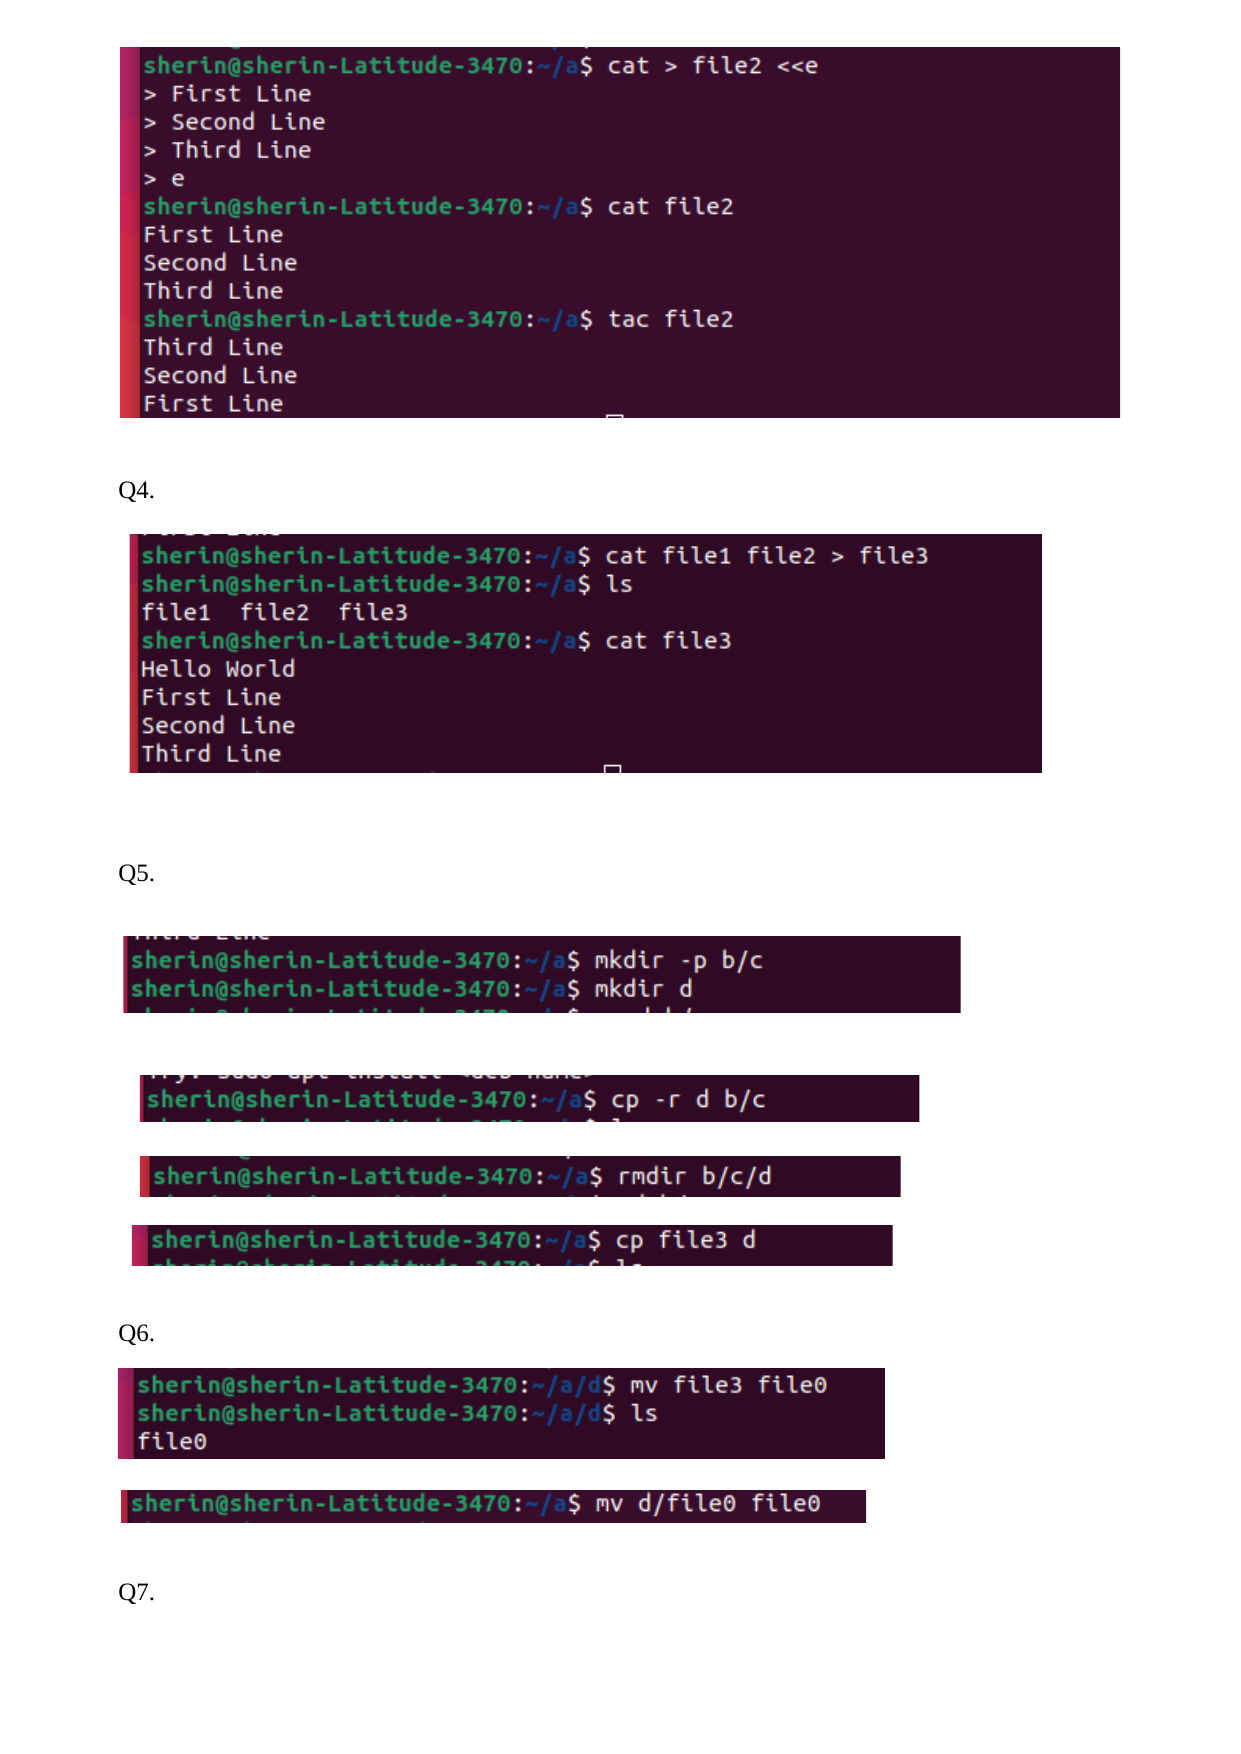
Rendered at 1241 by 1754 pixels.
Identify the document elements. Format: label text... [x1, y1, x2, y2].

text Q6. [118, 1318, 1122, 1347]
picture [120, 47, 1121, 418]
text Q7. [118, 1577, 1122, 1606]
picture [129, 534, 1042, 773]
picture [121, 1490, 867, 1523]
picture [139, 1156, 901, 1197]
picture [131, 1225, 893, 1266]
text Q4. [118, 475, 1122, 504]
picture [123, 936, 961, 1013]
text Q5. [118, 858, 1122, 887]
picture [117, 1368, 885, 1459]
picture [139, 1075, 920, 1122]
